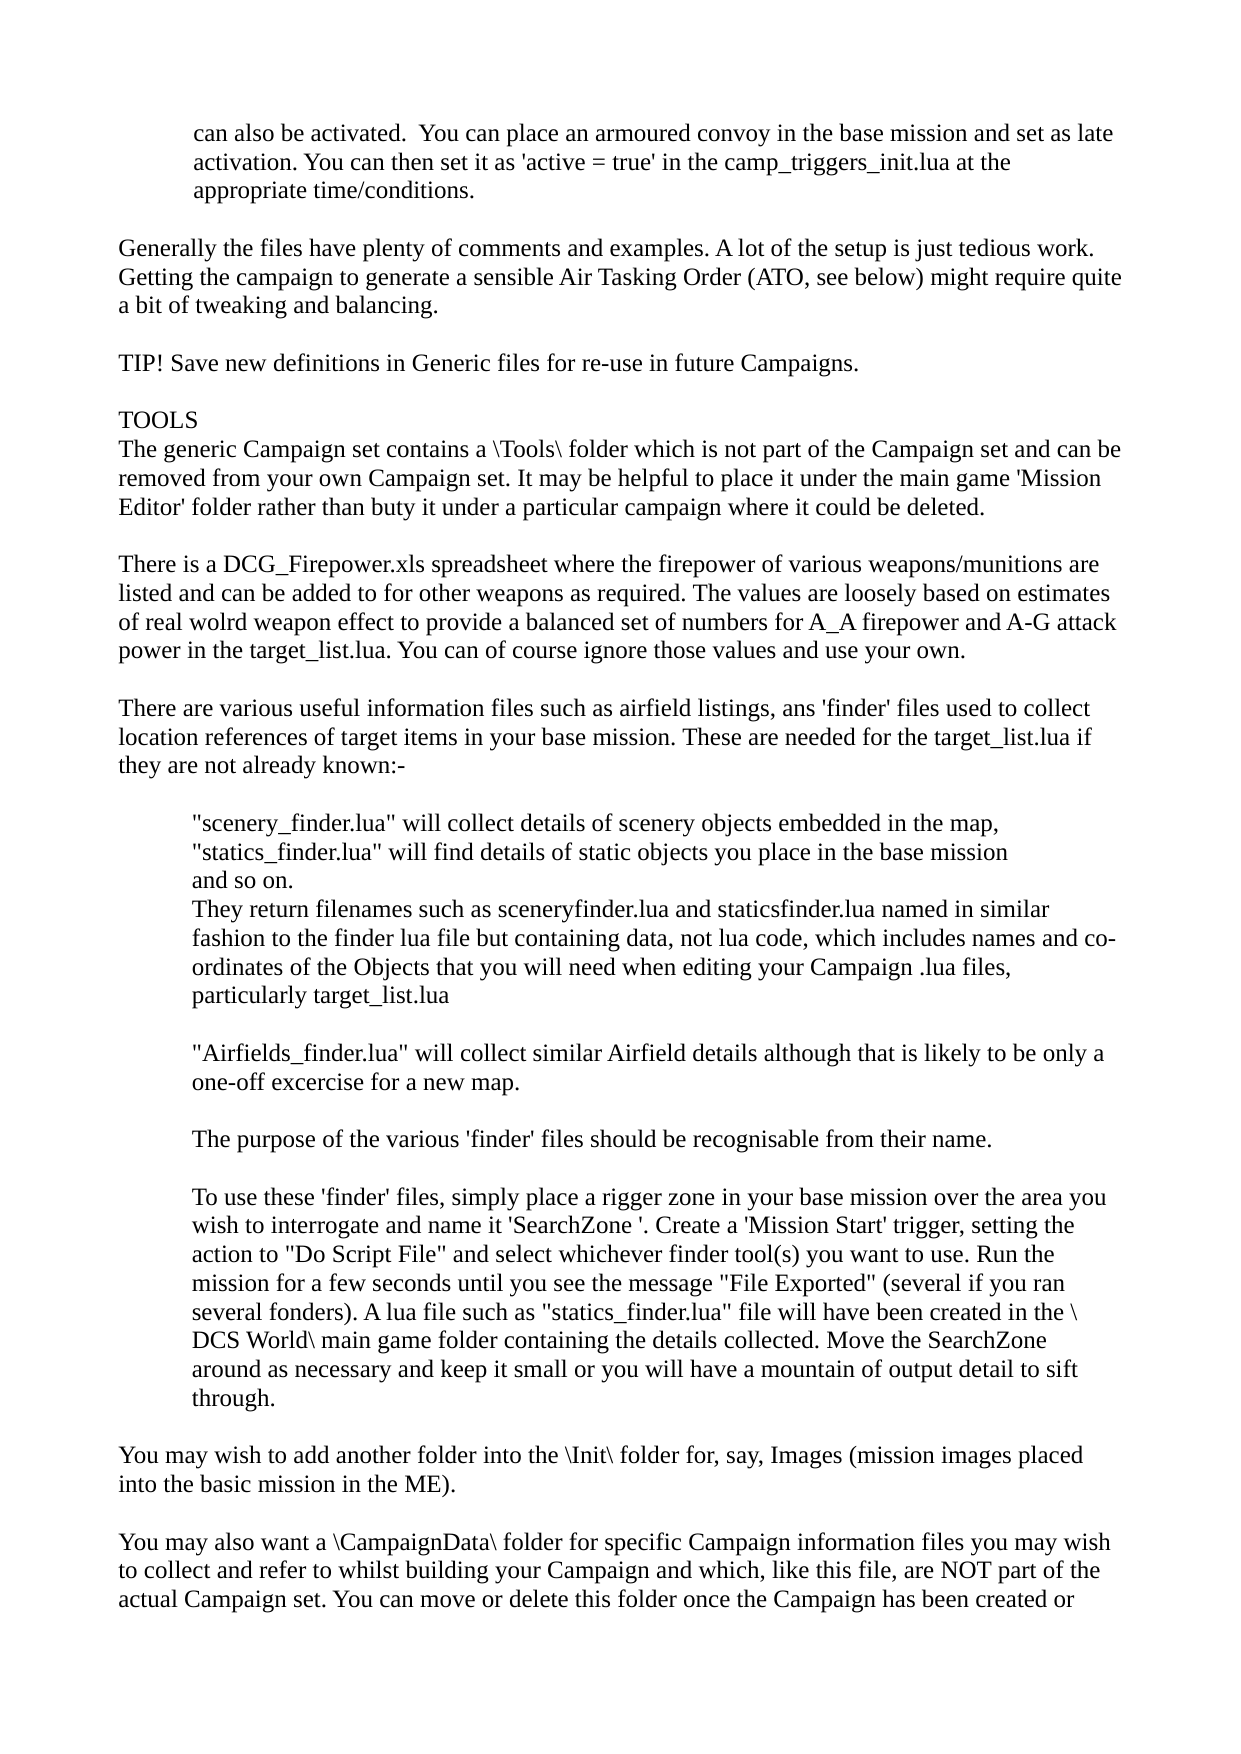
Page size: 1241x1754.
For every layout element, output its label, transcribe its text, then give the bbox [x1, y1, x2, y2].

text "scenery_finder.lua" will collect details of scenery objects embedded in the map, "statics_finder.lua" will find details of static objects you place in the base mission [192, 808, 1122, 866]
text "Airfields_finder.lua" will collect similar Airfield details although that is likely to be only a one-off excercise for a new map. [192, 1038, 1122, 1096]
text Generally the files have plenty of comments and examples. A lot of the setup is just tedious work. Getting the campaign to generate a sensible Air Tasking Order (ATO, see below) might require quite a bit of tweaking and balancing. [118, 233, 1122, 319]
text TOOLS [118, 406, 1122, 434]
text You may wish to add another folder into the \Init\ folder for, say, Images (mission images placed into the basic mission in the ME). [118, 1441, 1122, 1498]
text To use these 'finder' files, simply place a rigger zone in your base mission over the area you wish to interrogate and name it 'SearchZone '. Create a 'Mission Start' trigger, setting the action to "Do Script File" and select whichever finder tool(s) you want to use. Run the mission for a few seconds until you see the message "File Exported" (several if you ran several fonders). A lua file such as "statics_finder.lua" file will have been created in the \DCS World\ main game folder containing the details collected. Move the SearchZone around as necessary and keep it small or you will have a mountain of output detail to sift through. [192, 1182, 1122, 1412]
text They return filenames such as sceneryfinder.lua and staticsfinder.lua named in similar fashion to the finder lua file but containing data, not lua code, which includes names and co-ordinates of the Objects that you will need when editing your Campaign .lua files, particularly target_list.lua [192, 894, 1122, 1009]
text You may also want a \CampaignData\ folder for specific Campaign information files you may wish to collect and refer to whilst building your Campaign and which, like this file, are NOT part of the actual Campaign set. You can move or delete this folder once the Campaign has been created or [118, 1527, 1122, 1613]
text The purpose of the various 'finder' files should be recognisable from their name. [192, 1124, 1122, 1153]
text There is a DCG_Firepower.xls spreadsheet where the firepower of various weapons/munitions are listed and can be added to for other weapons as required. The values are loosely based on estimates of real wolrd weapon effect to provide a balanced set of numbers for A_A firepower and A-G attack power in the target_list.lua. You can of course ignore those values and use your own. [118, 549, 1122, 664]
text TIP! Save new definitions in Generic files for re-use in future Campaigns. [118, 348, 1122, 377]
text The generic Campaign set contains a \Tools\ folder which is not part of the Campaign set and can be removed from your own Campaign set. It may be helpful to place it under the main game 'Mission Editor' folder rather than buty it under a particular campaign where it could be deleted. [118, 434, 1122, 521]
text and so on. [192, 866, 1122, 894]
text There are various useful information files such as airfield listings, ans 'finder' files used to collect location references of target items in your base mission. These are needed for the target_list.lua if they are not already known:- [118, 693, 1122, 779]
list can also be activated. You can place an armoured convoy in the base mission and set as late activation. You can then set it as 'active = true' in the camp_triggers_init.lua at the appropriate time/conditions. [156, 118, 1122, 204]
